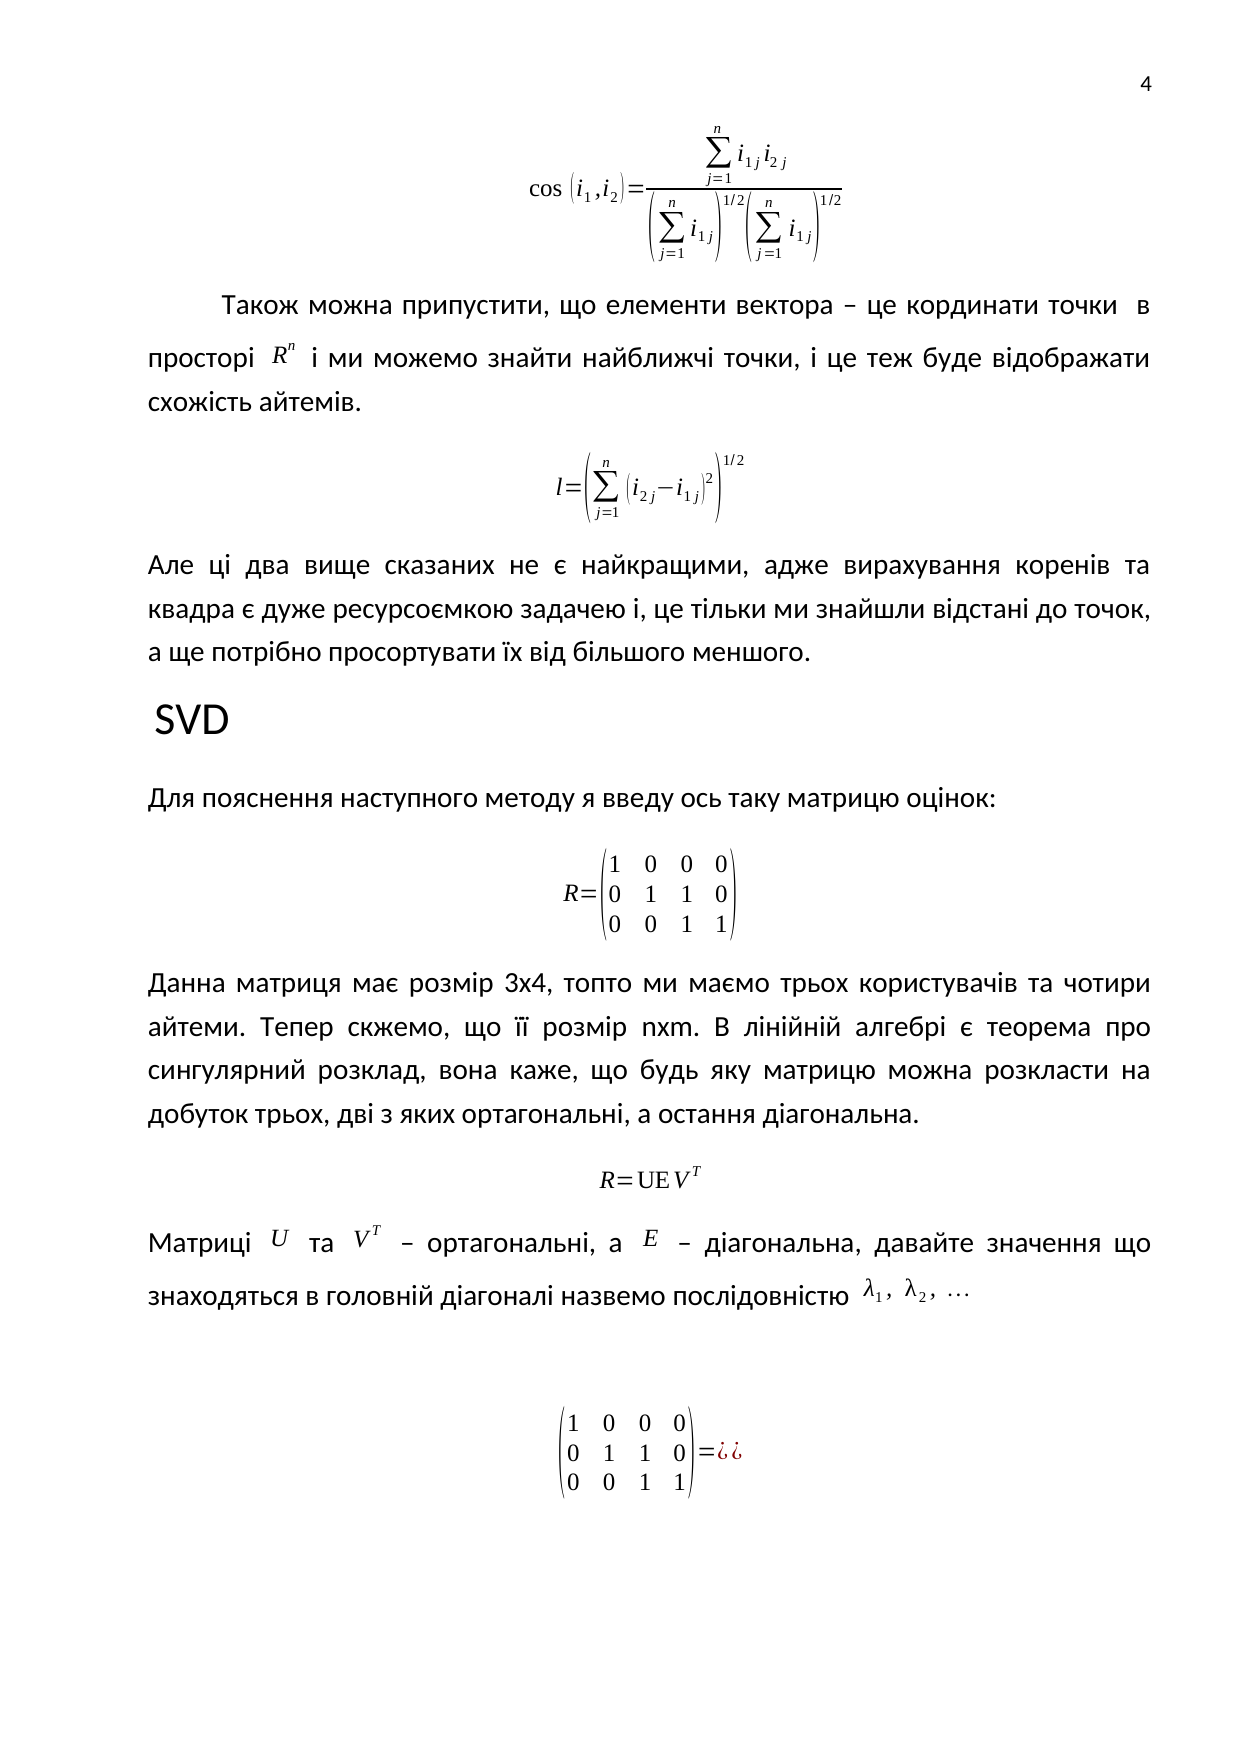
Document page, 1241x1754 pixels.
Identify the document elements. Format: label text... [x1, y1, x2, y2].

text Данна матриця має розмір 3х4, топто ми маємо трьох користувачів та чотири айтеми. Тепер скжемо, що її розмір nхm. В лінійній алгебрі є теорема про сингулярний розклад, вона каже, що будь яку матрицю можна розкласти на добуток трьох, дві з яких ортагональні, а остання діагональна. [148, 970, 1152, 1131]
text SVD [148, 700, 1152, 746]
text Також можна припустити, що елементи вектора – це кординати точки в просторі і ми можемо знайти найближчі точки, і це теж буде відображати схожість айтемів. [148, 293, 1152, 419]
text Матриці та – ортагональні, а – діагональна, давайте значення що знаходяться в головній діагоналі назвемо послідовністю [148, 1221, 1152, 1313]
text Але ці два вище сказаних не є найкращими, адже вирахування коренів та квадра є дуже ресурсоємкою задачею і, це тільки ми знайшли відстані до точок, а ще потрібно просортувати їх від більшого меншого. [148, 552, 1152, 669]
text Для пояснення наступного методу я введу ось таку матрицю оцінок: [148, 786, 1152, 815]
